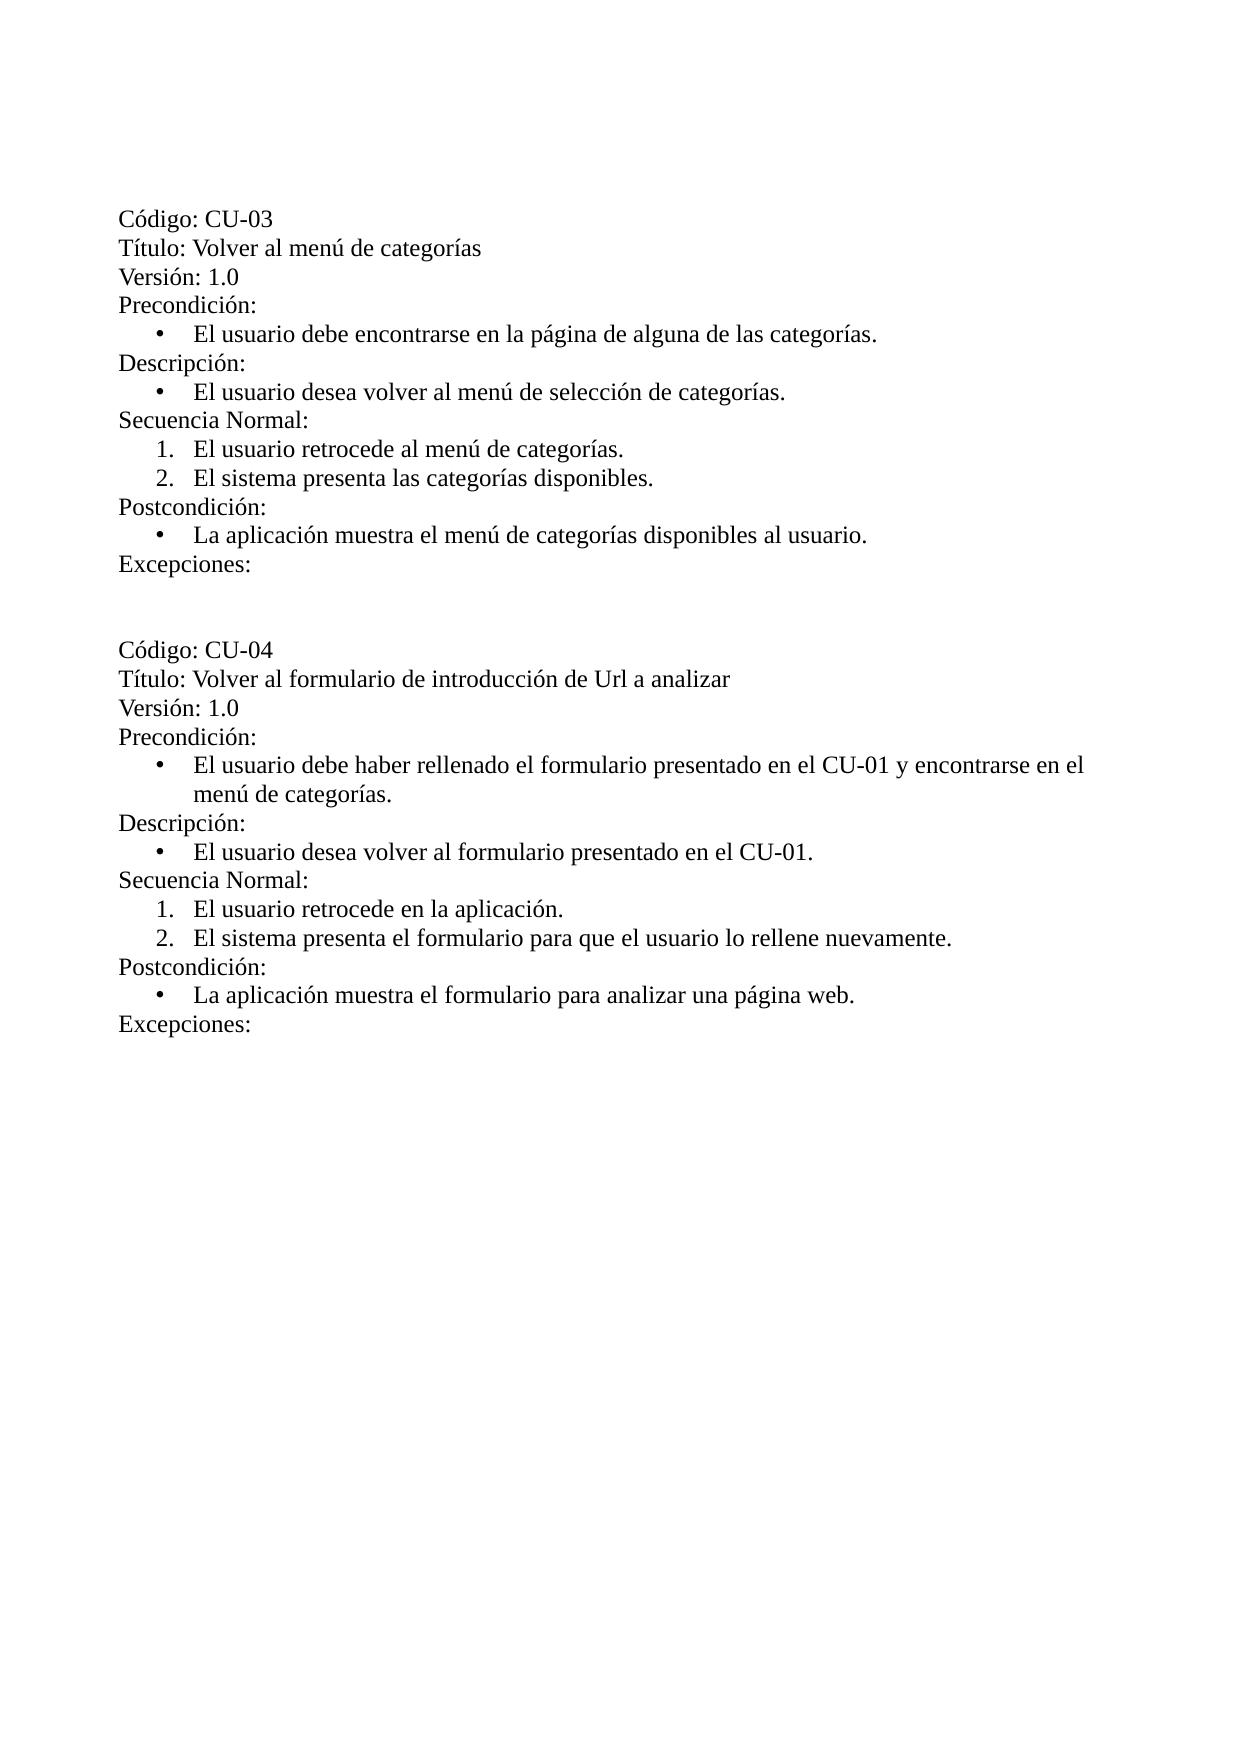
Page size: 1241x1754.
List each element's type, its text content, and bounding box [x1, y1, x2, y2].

text Postcondición: [118, 952, 1122, 981]
list El usuario debe encontrarse en la página de alguna de las categorías. [156, 319, 1122, 348]
text Código: CU-03 [118, 204, 1122, 233]
text Precondición: [118, 291, 1122, 319]
list La aplicación muestra el formulario para analizar una página web. [156, 981, 1122, 1009]
text Descripción: [118, 348, 1122, 377]
list El sistema presenta las categorías disponibles. [156, 463, 1122, 492]
text Código: CU-04 [118, 636, 1122, 664]
text Secuencia Normal: [118, 866, 1122, 894]
list El usuario desea volver al menú de selección de categorías. [156, 377, 1122, 406]
list El usuario debe haber rellenado el formulario presentado en el CU-01 y encontrarse en el menú de categorías. [156, 751, 1122, 808]
list El sistema presenta el formulario para que el usuario lo rellene nuevamente. [156, 923, 1122, 952]
list El usuario desea volver al formulario presentado en el CU-01. [156, 837, 1122, 866]
text Excepciones: [118, 549, 1122, 578]
text Título: Volver al formulario de introducción de Url a analizar [118, 664, 1122, 693]
list La aplicación muestra el menú de categorías disponibles al usuario. [156, 521, 1122, 549]
text Precondición: [118, 722, 1122, 751]
text Excepciones: [118, 1009, 1122, 1038]
text Versión: 1.0 [118, 262, 1122, 291]
list El usuario retrocede al menú de categorías. [156, 434, 1122, 463]
text Secuencia Normal: [118, 406, 1122, 434]
text Postcondición: [118, 492, 1122, 521]
text Título: Volver al menú de categorías [118, 233, 1122, 262]
text Descripción: [118, 808, 1122, 837]
list El usuario retrocede en la aplicación. [156, 894, 1122, 923]
text Versión: 1.0 [118, 693, 1122, 722]
